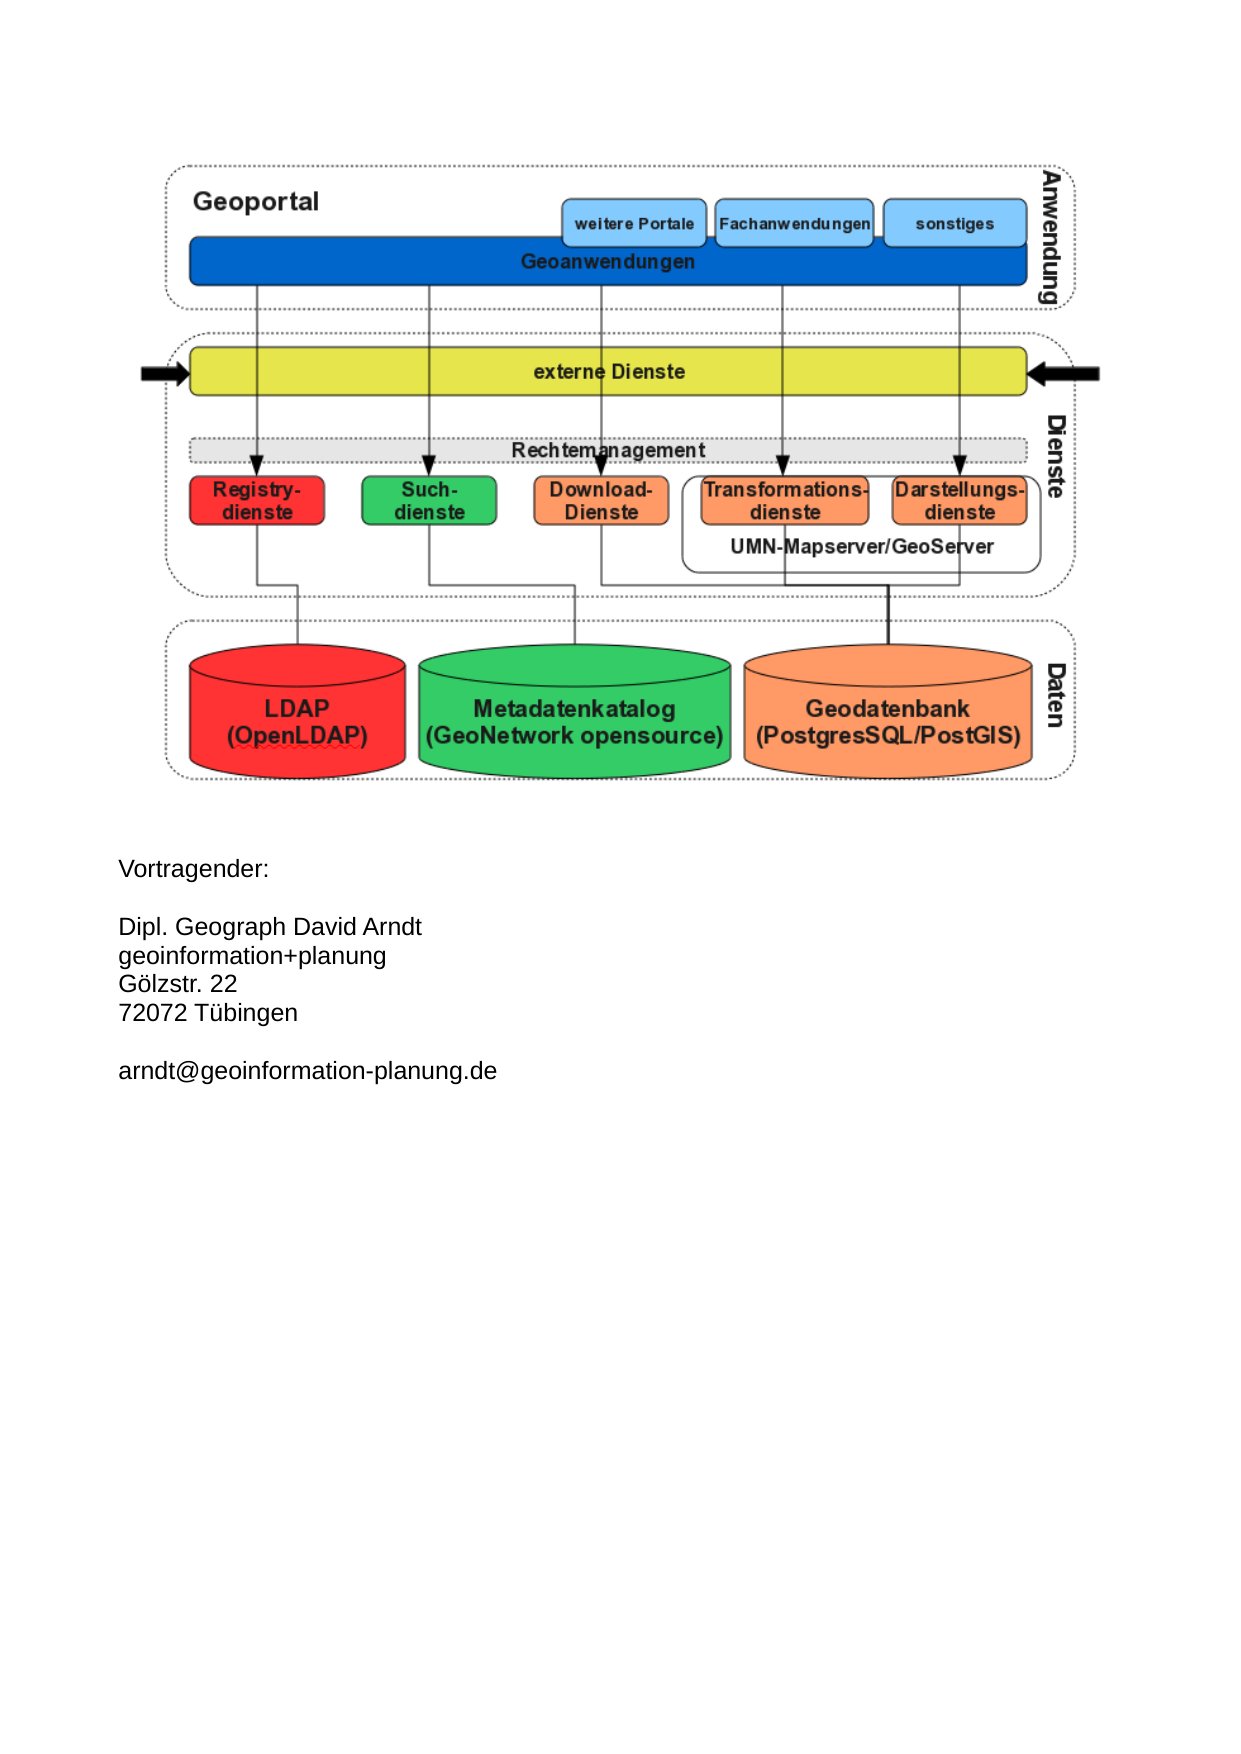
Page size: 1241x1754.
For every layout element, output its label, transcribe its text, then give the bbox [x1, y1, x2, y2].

text Dipl. Geograph David Arndt [118, 912, 1122, 941]
text Vortragender: [118, 854, 1122, 883]
text arndt@geoinformation-planung.de [118, 1056, 1122, 1084]
picture [118, 118, 1123, 826]
text geoinformation+planung [118, 941, 1122, 969]
text 72072 Tübingen [118, 998, 1122, 1027]
text Gölzstr. 22 [118, 969, 1122, 998]
